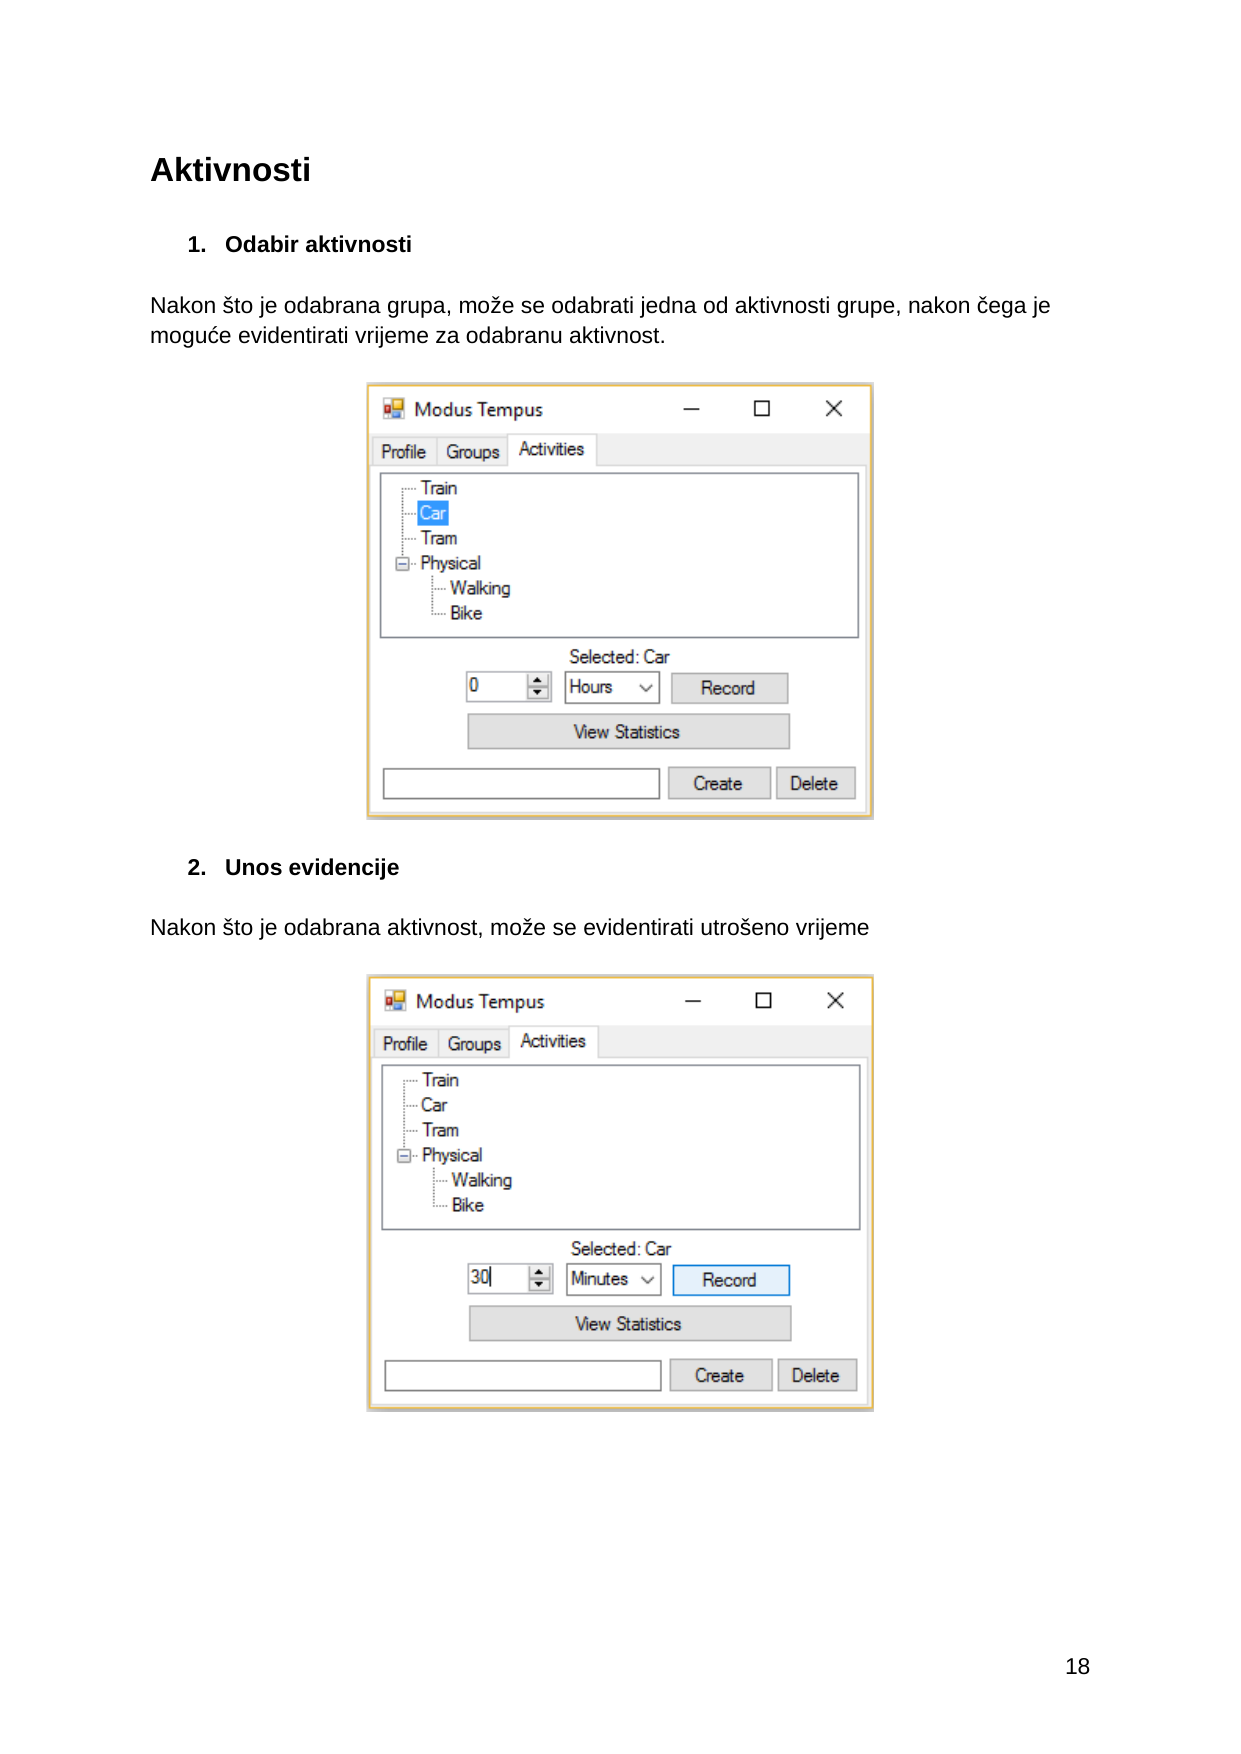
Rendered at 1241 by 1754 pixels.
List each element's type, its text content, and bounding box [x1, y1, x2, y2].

list Odabir aktivnosti [187, 231, 1090, 257]
subtitle Aktivnosti [150, 150, 1090, 188]
text Nakon što je odabrana grupa, može se odabrati jedna od aktivnosti grupe, nakon čega je moguće evidentirati vrijeme za odabranu aktivnost. [150, 292, 1090, 348]
picture [366, 974, 874, 1412]
list Unos evidencije [187, 854, 1090, 880]
text Nakon što je odabrana aktivnost, može se evidentirati utrošeno vrijeme [150, 914, 1090, 941]
picture [366, 382, 874, 820]
